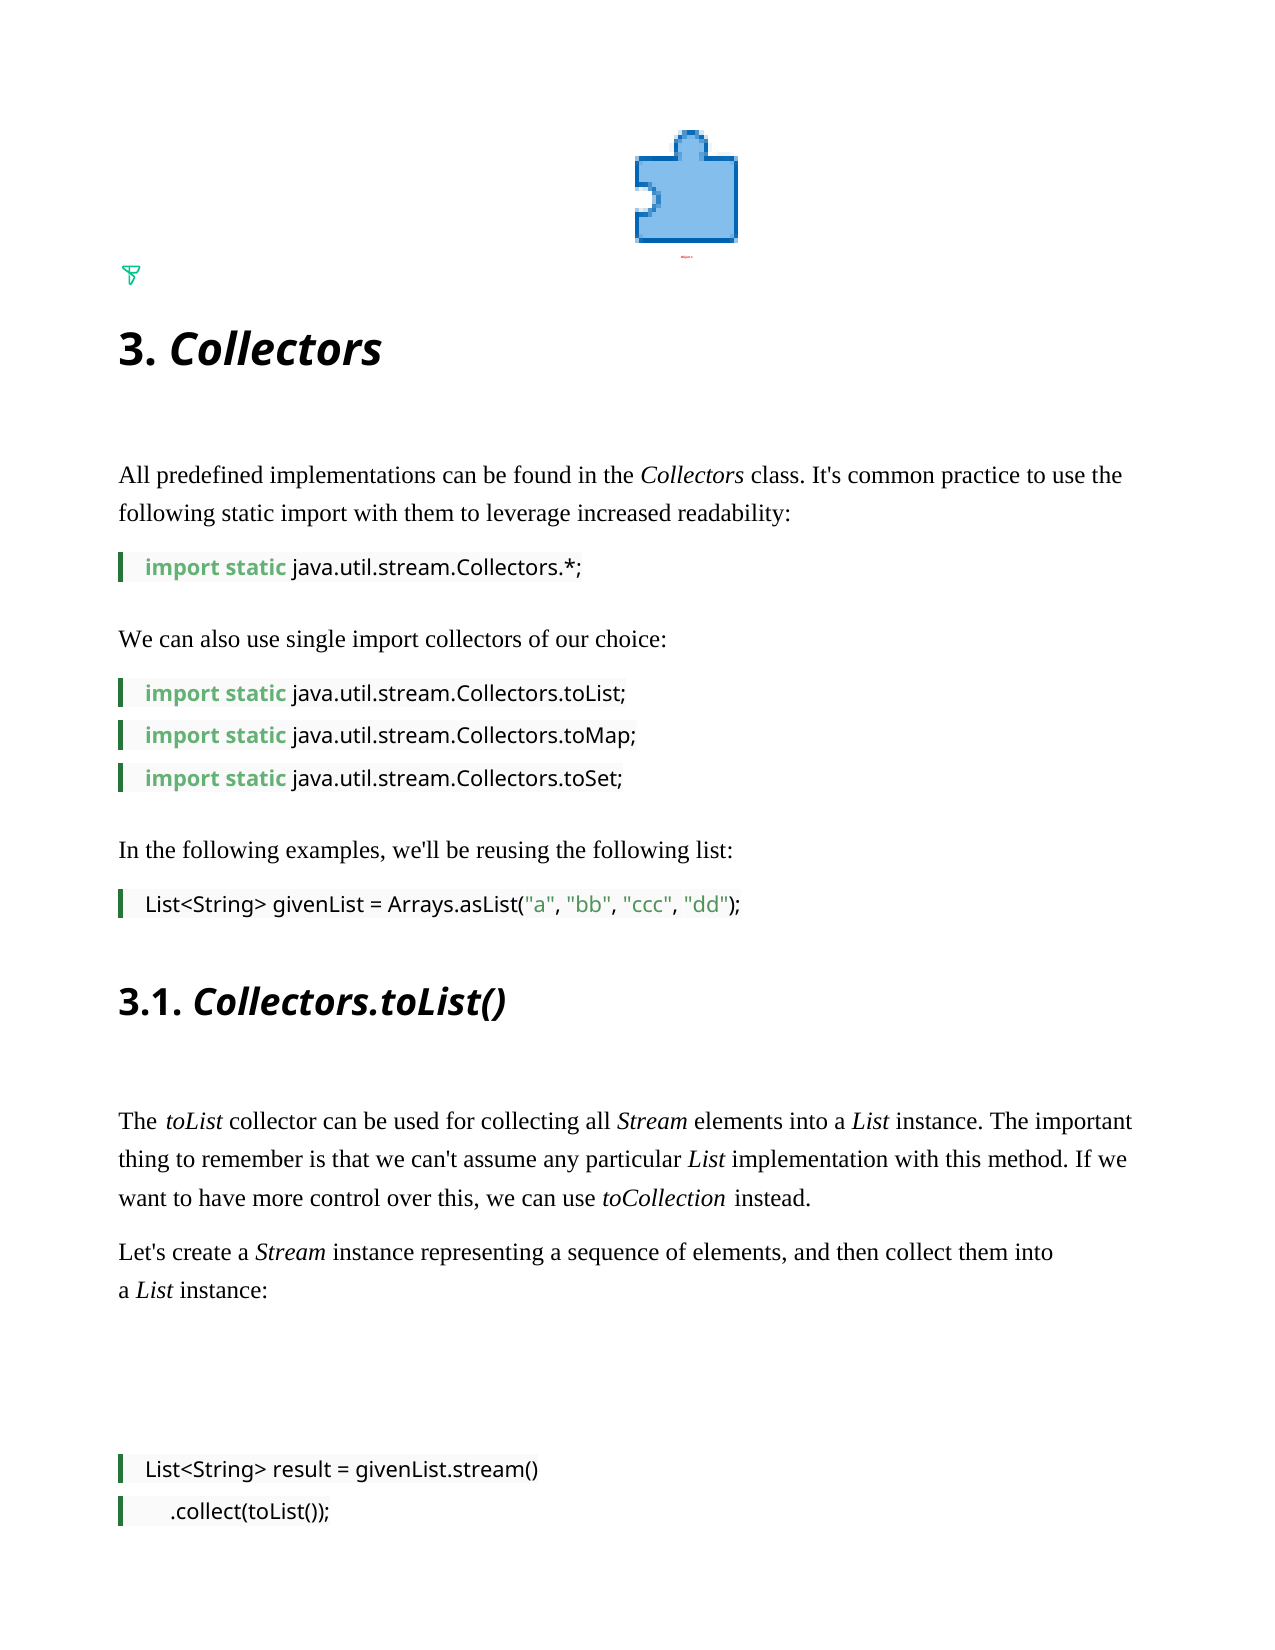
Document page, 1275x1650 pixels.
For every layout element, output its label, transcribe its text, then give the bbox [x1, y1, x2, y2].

text .collect(toList()); [123, 1496, 1157, 1526]
text List<String> result = givenList.stream() [123, 1454, 1157, 1483]
text We can also use single import collectors of our choice: [118, 624, 1157, 653]
text In the following examples, we'll be reusing the following list: [118, 835, 1157, 863]
text import static java.util.stream.Collectors.*; [123, 552, 1157, 582]
text List<String> givenList = Arrays.asList("a", "bb", "ccc", "dd"); [118, 888, 1157, 918]
text import static java.util.stream.Collectors.toMap; [123, 720, 1157, 750]
text import static java.util.stream.Collectors.toSet; [123, 763, 1157, 792]
text Let's create a Stream instance representing a sequence of elements, and then collect them into a List instance: [118, 1237, 1157, 1303]
text All predefined implementations can be found in the Collectors class. It's common practice to use the following static import with them to leverage increased readability: [118, 460, 1157, 527]
subtitle 3.1. Collectors.toList() [118, 975, 1157, 1026]
text The toList collector can be used for collecting all Stream elements into a List instance. The important thing to remember is that we can't assume any particular List implementation with this method. If we want to have more control over this, we can use toCollection instead. [118, 1106, 1157, 1211]
text import static java.util.stream.Collectors.toList; [123, 678, 1157, 707]
subtitle 3. Collectors [118, 317, 1157, 379]
